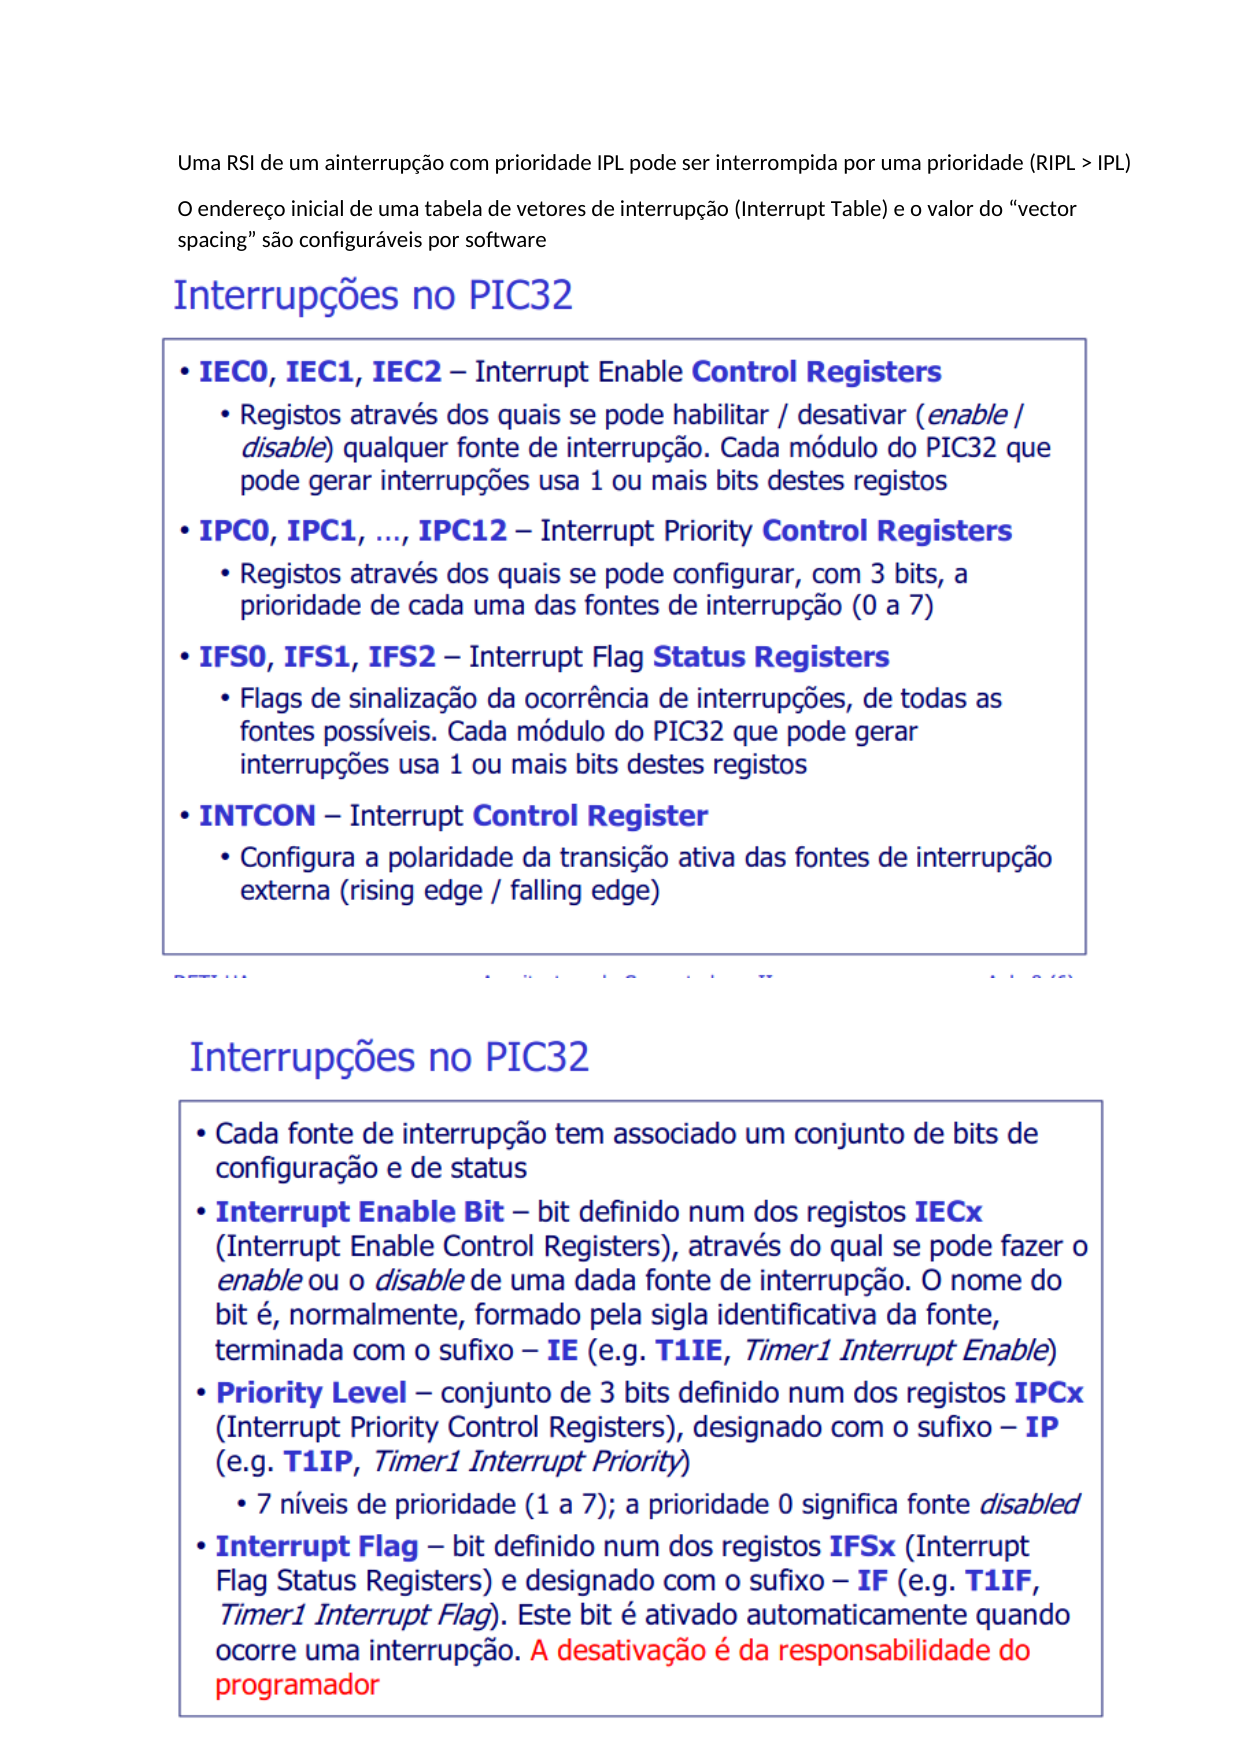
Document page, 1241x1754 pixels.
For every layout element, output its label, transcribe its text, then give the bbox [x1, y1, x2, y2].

text O endereço inicial de uma tabela de vetores de interrupção (Interrupt Table) e o valor do “vector spacing” são configuráveis por software [177, 194, 1152, 253]
picture [132, 1004, 1108, 1729]
text Uma RSI de um ainterrupção com prioridade IPL pode ser interrompida por uma prioridade (RIPL > IPL) [177, 148, 1152, 176]
picture [132, 253, 1108, 978]
